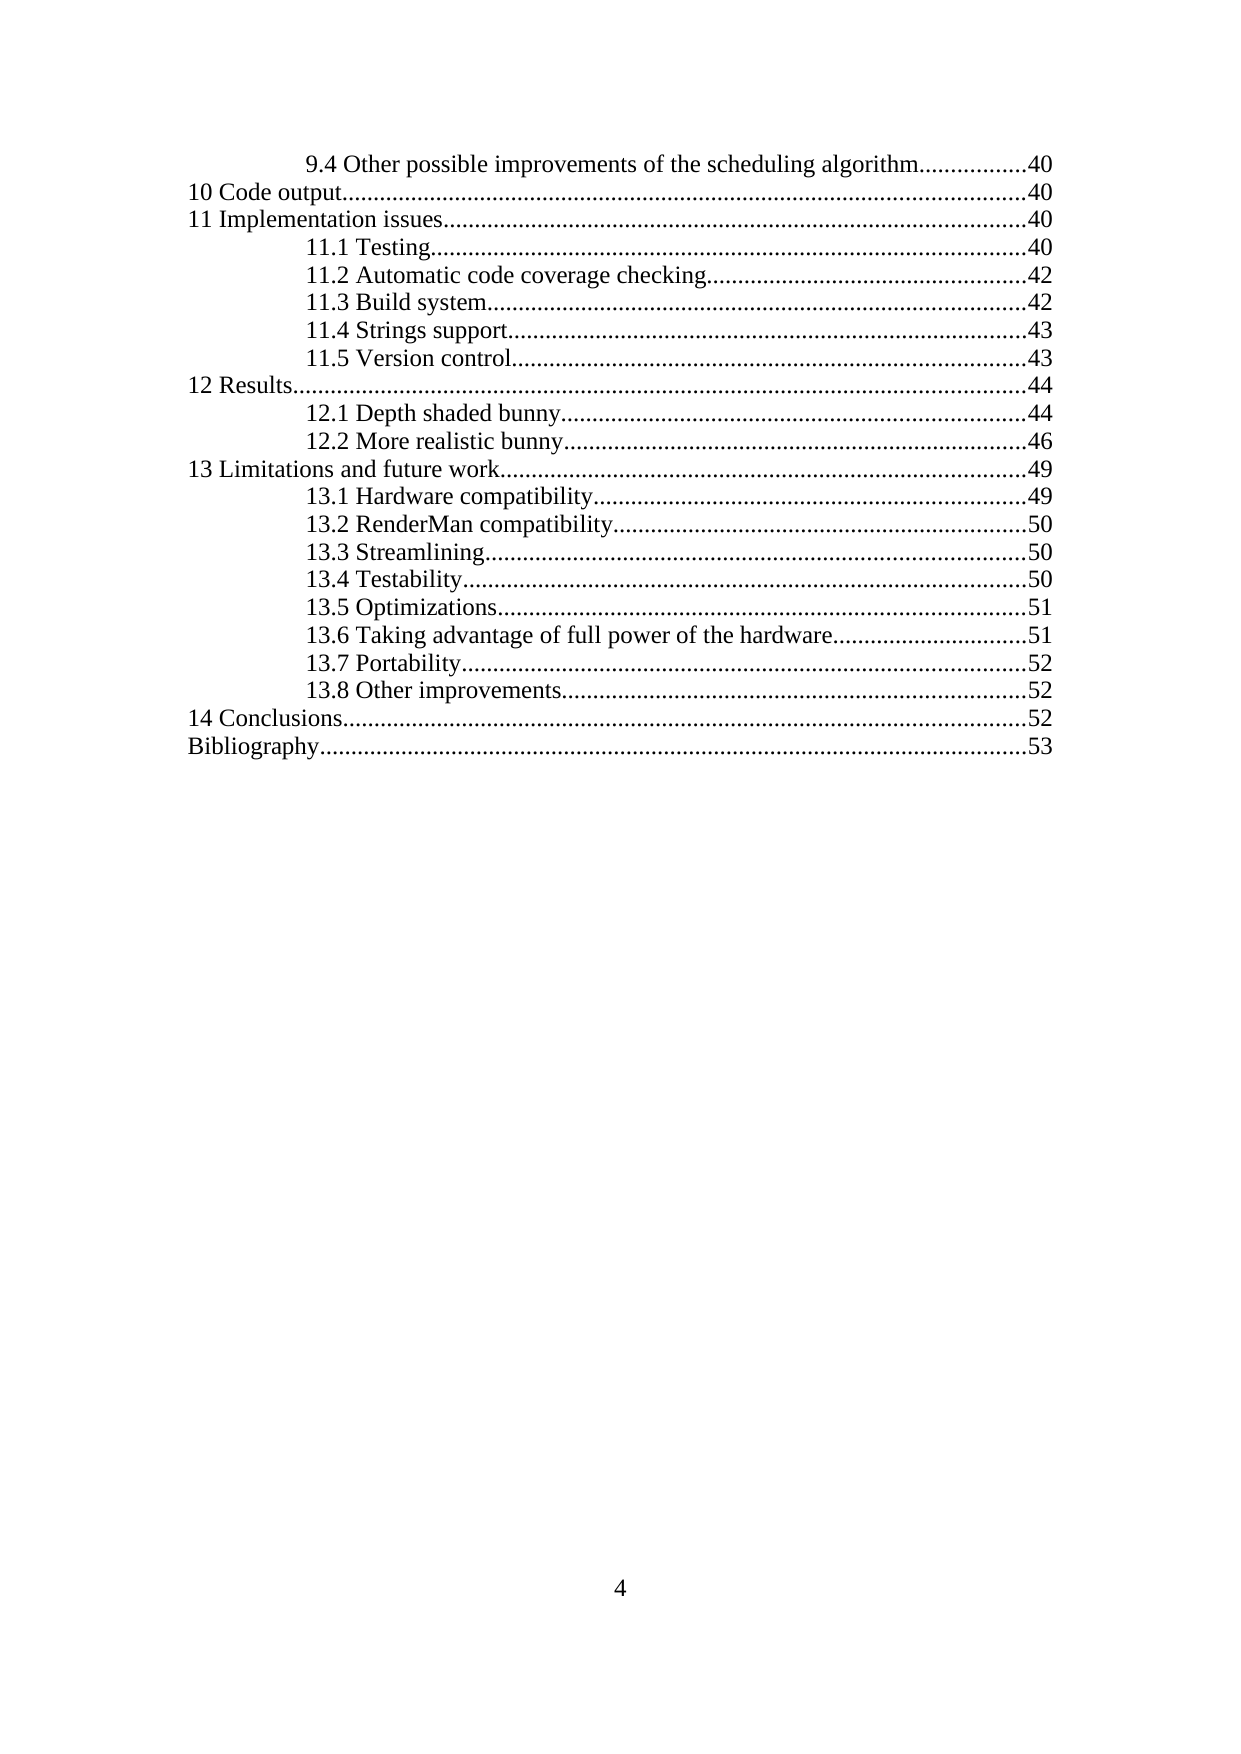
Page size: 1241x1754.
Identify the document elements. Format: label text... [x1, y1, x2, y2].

text 13.3 Streamlining 50 [305, 538, 1053, 566]
text 12.1 Depth shaded bunny 44 [305, 399, 1053, 427]
text 13.8 Other improvements 52 [305, 676, 1053, 704]
text 11.4 Strings support 43 [305, 316, 1053, 344]
text 13.1 Hardware compatibility 49 [305, 482, 1053, 510]
text 12 Results 44 [187, 372, 1053, 399]
text 12.2 More realistic bunny 46 [305, 427, 1053, 455]
text 13.2 RenderMan compatibility 50 [305, 510, 1053, 538]
text 11.2 Automatic code coverage checking 42 [305, 261, 1053, 288]
text 11.5 Version control 43 [305, 344, 1053, 372]
text 14 Conclusions 52 [187, 704, 1053, 732]
text Bibliography 53 [187, 732, 1053, 759]
text 13.5 Optimizations 51 [305, 593, 1053, 621]
text 11.3 Build system 42 [305, 288, 1053, 316]
text 13.7 Portability 52 [305, 649, 1053, 676]
text 13.4 Testability 50 [305, 566, 1053, 593]
text 13 Limitations and future work 49 [187, 455, 1053, 482]
text 13.6 Taking advantage of full power of the hardware 51 [305, 621, 1053, 649]
text 10 Code output 40 [187, 178, 1053, 205]
text 11 Implementation issues 40 [187, 205, 1053, 233]
text 11.1 Testing 40 [305, 233, 1053, 261]
text 9.4 Other possible improvements of the scheduling algorithm 40 [305, 150, 1053, 178]
